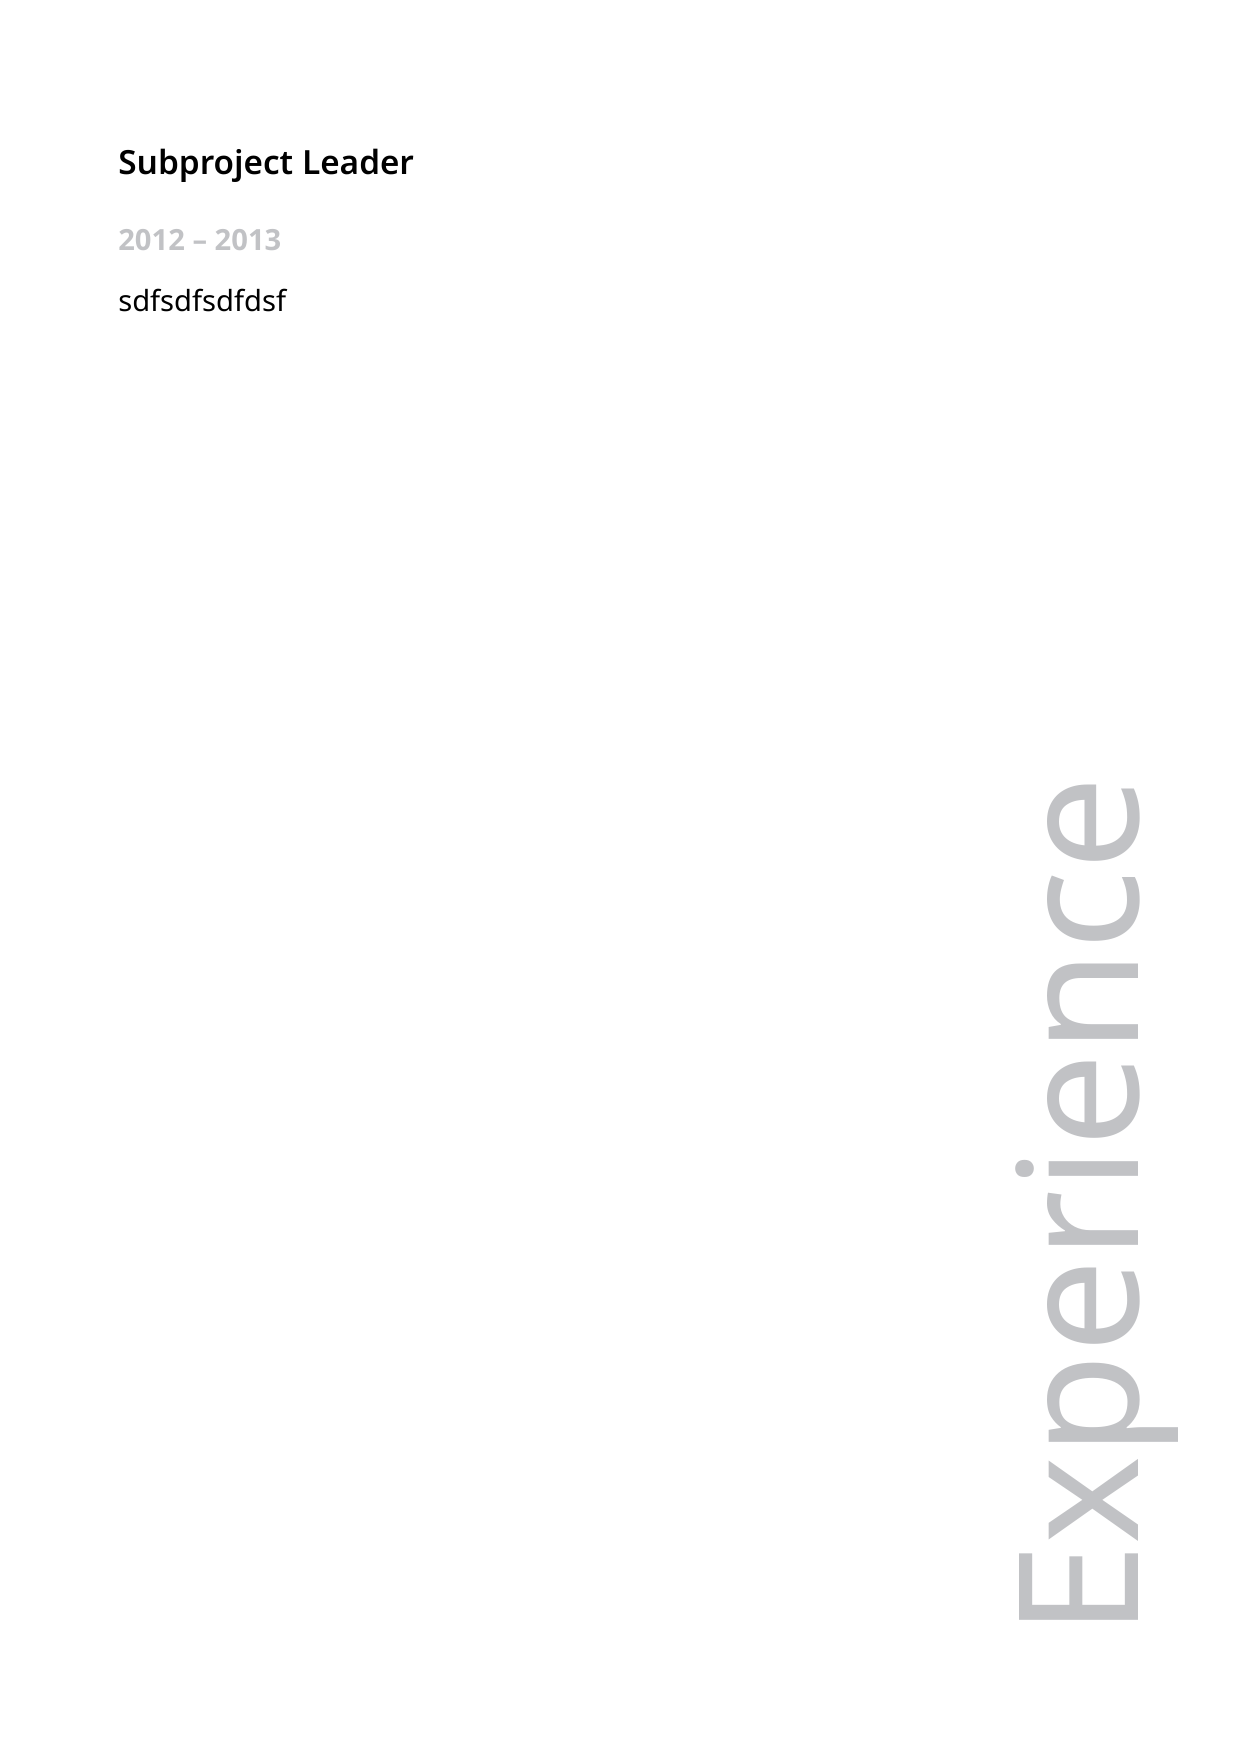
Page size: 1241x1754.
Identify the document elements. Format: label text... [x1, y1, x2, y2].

text sdfsdfsdfdsf [118, 280, 1122, 319]
text 2012 – 2013 [118, 219, 1122, 259]
subtitle Subproject Leader [118, 139, 944, 184]
